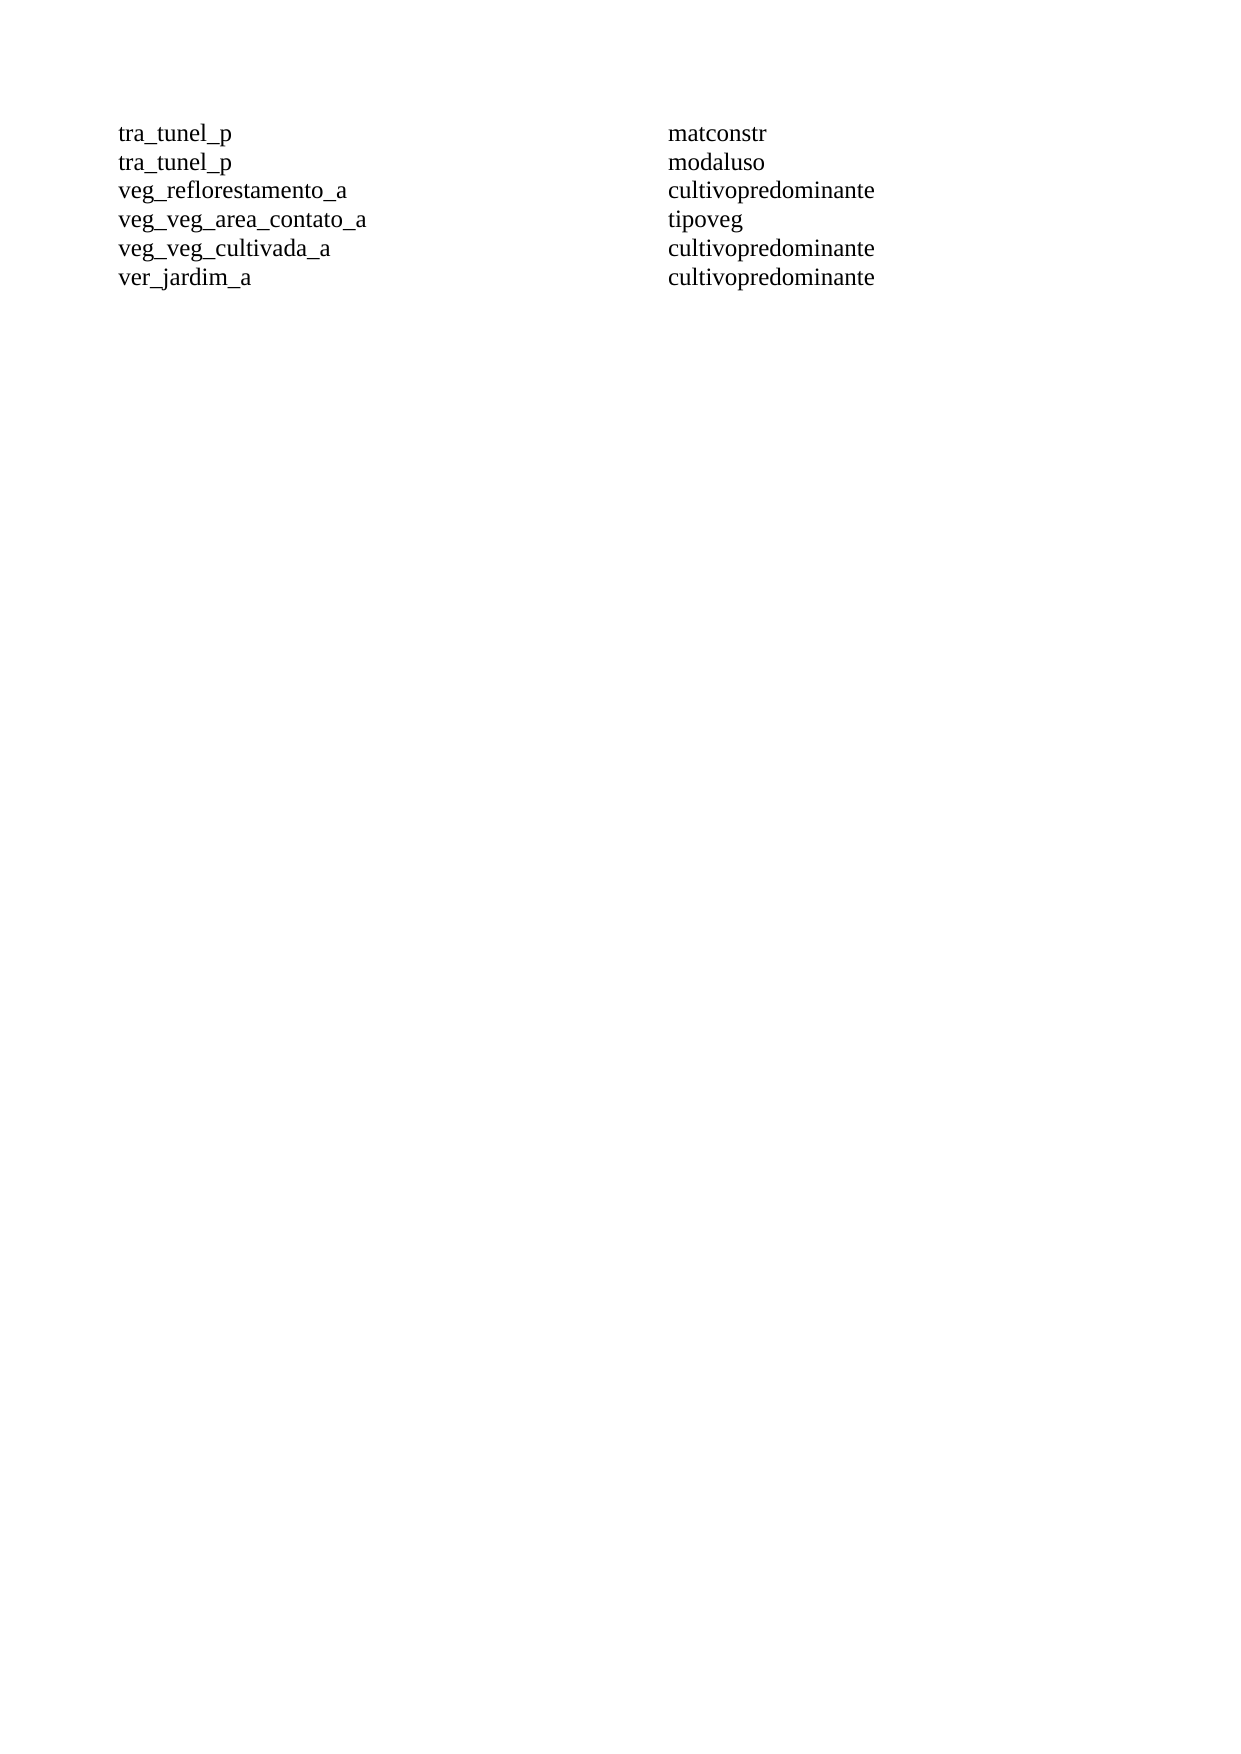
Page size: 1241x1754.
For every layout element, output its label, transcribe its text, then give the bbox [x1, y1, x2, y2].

table_cell tipoveg [665, 204, 1119, 233]
table_cell tra_tunel_p [115, 118, 665, 147]
table_cell modaluso [665, 147, 1119, 176]
table_cell matconstr [665, 118, 1119, 147]
table_cell cultivopredominante [665, 262, 1119, 291]
table_cell cultivopredominante [665, 233, 1119, 262]
table_cell tra_tunel_p [115, 147, 665, 176]
table_cell veg_veg_area_contato_a [115, 204, 665, 233]
table_cell veg_veg_cultivada_a [115, 233, 665, 262]
table_cell cultivopredominante [665, 176, 1119, 204]
table_cell ver_jardim_a [115, 262, 665, 291]
table_cell veg_reflorestamento_a [115, 176, 665, 204]
